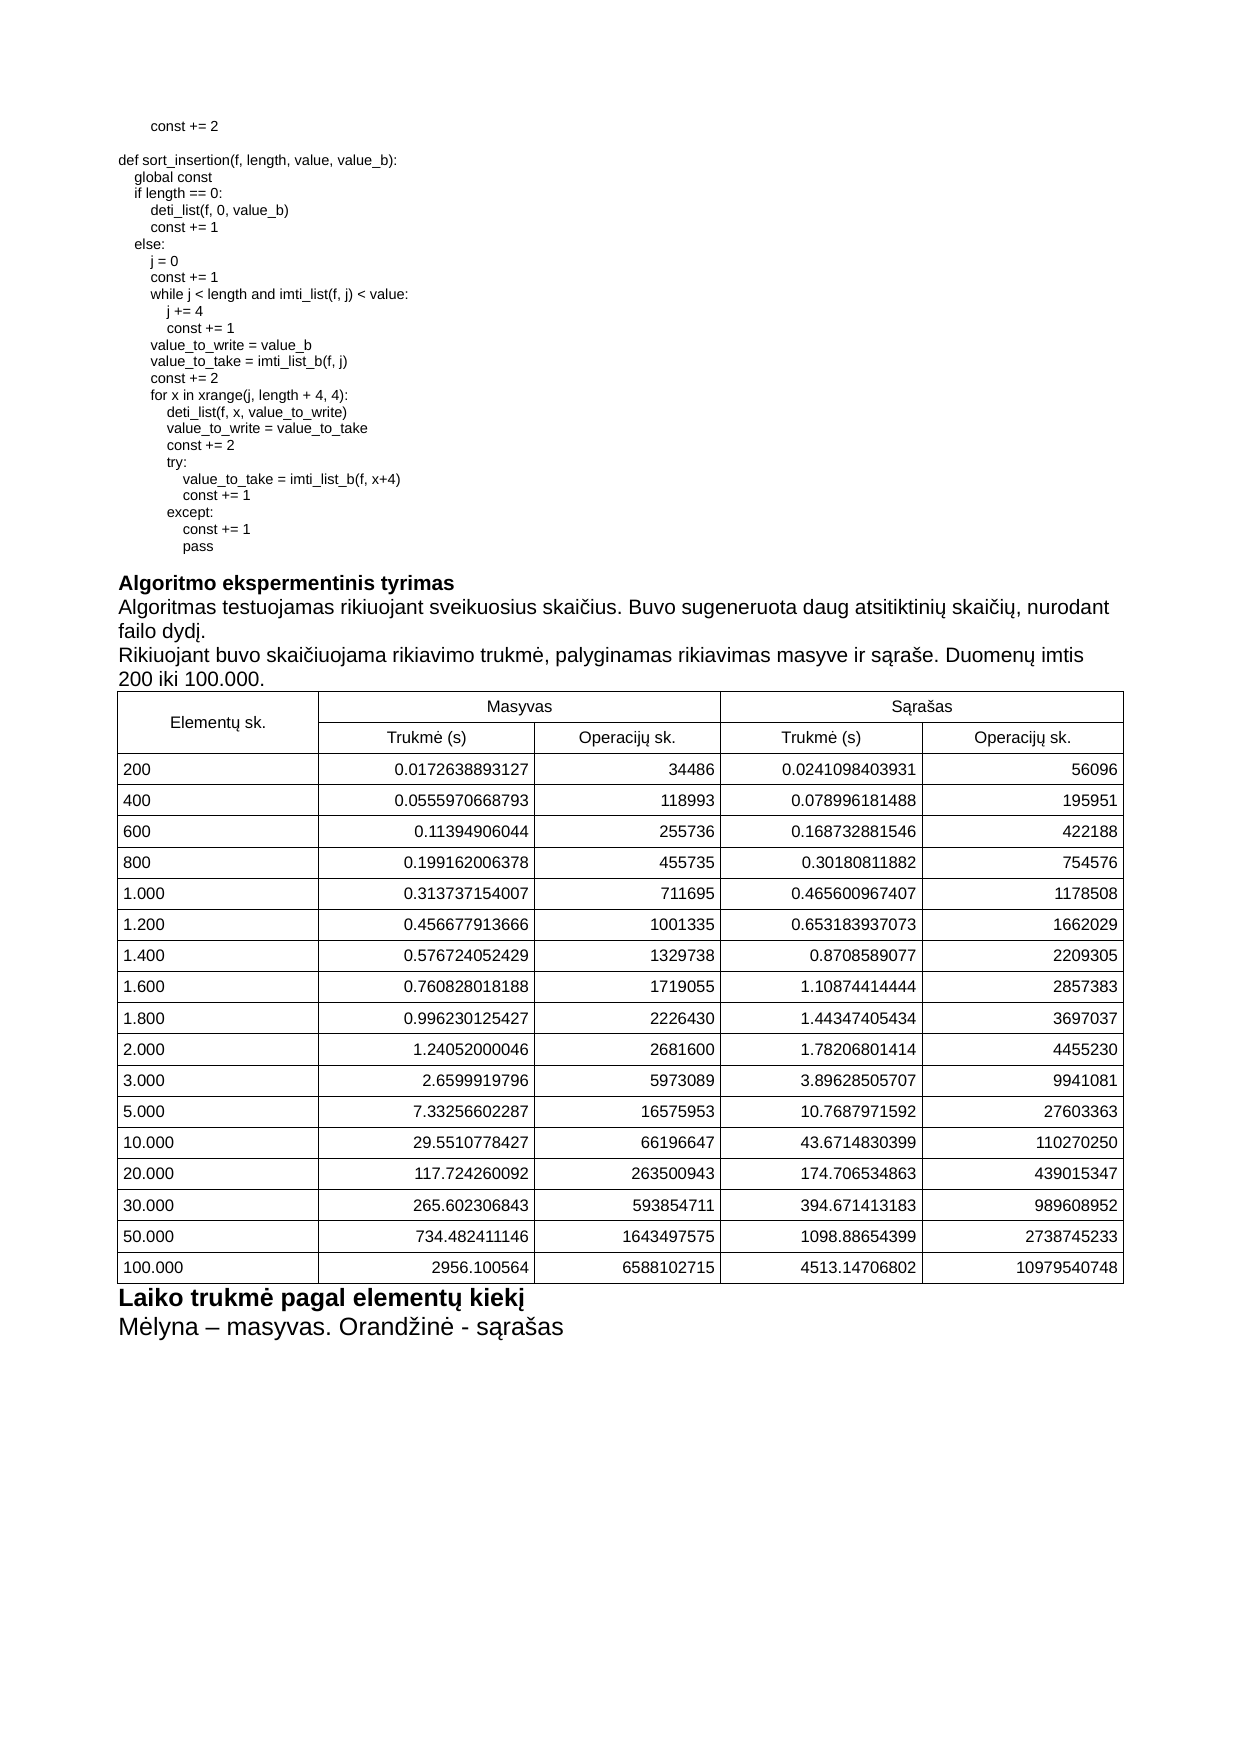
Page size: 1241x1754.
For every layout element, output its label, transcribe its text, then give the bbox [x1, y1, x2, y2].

text except: [118, 504, 1122, 521]
table_cell 0.313737154007 [319, 879, 534, 909]
table_cell 2956.100564 [319, 1253, 534, 1282]
table_cell 1719055 [535, 972, 720, 1002]
table_cell 0.199162006378 [319, 848, 534, 878]
table_cell 110270250 [923, 1128, 1123, 1158]
text const += 1 [118, 269, 1122, 286]
table_cell 4513.14706802 [721, 1253, 922, 1282]
table_cell 422188 [923, 816, 1123, 846]
table_cell 0.0555970668793 [319, 785, 534, 815]
table_cell 0.11394906044 [319, 816, 534, 846]
table_cell 5973089 [535, 1066, 720, 1096]
table_cell 16575953 [535, 1097, 720, 1127]
table_cell 3.000 [118, 1066, 318, 1096]
table_cell 711695 [535, 879, 720, 909]
table_cell 439015347 [923, 1159, 1123, 1189]
table_cell 29.5510778427 [319, 1128, 534, 1158]
table_cell 734.482411146 [319, 1221, 534, 1251]
table_cell 10.7687971592 [721, 1097, 922, 1127]
table_cell 3697037 [923, 1003, 1123, 1033]
text value_to_take = imti_list_b(f, x+4) [118, 470, 1122, 487]
table_cell 265.602306843 [319, 1190, 534, 1220]
table_cell 1.44347405434 [721, 1003, 922, 1033]
table_cell 754576 [923, 848, 1123, 878]
table_cell 10979540748 [923, 1253, 1123, 1282]
table_cell 0.465600967407 [721, 879, 922, 909]
table_cell 4455230 [923, 1034, 1123, 1064]
table_header Masyvas [319, 692, 720, 722]
table_header Elementų sk. [118, 692, 318, 753]
text const += 2 [118, 437, 1122, 453]
table_cell 43.6714830399 [721, 1128, 922, 1158]
text else: [118, 236, 1122, 252]
table_cell Operacijų sk. [535, 723, 720, 753]
table_cell 2.000 [118, 1034, 318, 1064]
text const += 1 [118, 487, 1122, 504]
text deti_list(f, 0, value_b) [118, 202, 1122, 219]
table_cell 263500943 [535, 1159, 720, 1189]
table_cell 1098.88654399 [721, 1221, 922, 1251]
text Algoritmo ekspermentinis tyrimas [118, 571, 1122, 595]
table_cell 989608952 [923, 1190, 1123, 1220]
table_cell 1643497575 [535, 1221, 720, 1251]
table_cell 1.400 [118, 941, 318, 971]
text const += 1 [118, 319, 1122, 336]
text const += 1 [118, 521, 1122, 537]
table_cell 1.200 [118, 910, 318, 940]
text Algoritmas testuojamas rikiuojant sveikuosius skaičius. Buvo sugeneruota daug atsitiktinių skaičių, nurodant failo dydį. Rikiuojant buvo skaičiuojama rikiavimo trukmė, palyginamas rikiavimas masyve ir sąraše. Duomenų imtis 200 iki 100.000. [118, 595, 1122, 691]
table_cell 1.78206801414 [721, 1034, 922, 1064]
table_cell 100.000 [118, 1253, 318, 1282]
table_cell 2738745233 [923, 1221, 1123, 1251]
table_cell 0.653183937073 [721, 910, 922, 940]
table_cell 20.000 [118, 1159, 318, 1189]
table_cell 800 [118, 848, 318, 878]
text value_to_take = imti_list_b(f, j) [118, 353, 1122, 370]
table_cell 10.000 [118, 1128, 318, 1158]
table_cell 30.000 [118, 1190, 318, 1220]
table_cell 400 [118, 785, 318, 815]
table_cell 0.8708589077 [721, 941, 922, 971]
table_header Sąrašas [721, 692, 1123, 722]
table_cell 56096 [923, 754, 1123, 784]
text global const [118, 168, 1122, 185]
table_cell 394.671413183 [721, 1190, 922, 1220]
table_cell 593854711 [535, 1190, 720, 1220]
text Laiko trukmė pagal elementų kiekį [118, 1284, 1122, 1312]
table_cell 1329738 [535, 941, 720, 971]
table_cell Trukmė (s) [319, 723, 534, 753]
table_cell 66196647 [535, 1128, 720, 1158]
text value_to_write = value_b [118, 336, 1122, 353]
text if length == 0: [118, 185, 1122, 202]
table_cell 1178508 [923, 879, 1123, 909]
text try: [118, 453, 1122, 470]
table_cell 2681600 [535, 1034, 720, 1064]
table_cell 0.0172638893127 [319, 754, 534, 784]
text pass [118, 537, 1122, 554]
table_cell 2.6599919796 [319, 1066, 534, 1096]
text for x in xrange(j, length + 4, 4): [118, 386, 1122, 403]
text j = 0 [118, 252, 1122, 269]
table_cell 1.600 [118, 972, 318, 1002]
text const += 1 [118, 219, 1122, 236]
table_cell 200 [118, 754, 318, 784]
text Mėlyna – masyvas. Orandžinė - sąrašas [118, 1312, 1122, 1341]
table_cell 2857383 [923, 972, 1123, 1002]
table_cell 0.996230125427 [319, 1003, 534, 1033]
table_cell 1.24052000046 [319, 1034, 534, 1064]
table_cell 5.000 [118, 1097, 318, 1127]
table_cell 50.000 [118, 1221, 318, 1251]
table_cell 1.000 [118, 879, 318, 909]
text deti_list(f, x, value_to_write) [118, 403, 1122, 420]
table_cell 0.30180811882 [721, 848, 922, 878]
table_cell Trukmė (s) [721, 723, 922, 753]
table_cell 7.33256602287 [319, 1097, 534, 1127]
table_cell 0.576724052429 [319, 941, 534, 971]
text j += 4 [118, 303, 1122, 319]
table_cell 0.456677913666 [319, 910, 534, 940]
table_cell 600 [118, 816, 318, 846]
table_cell 6588102715 [535, 1253, 720, 1282]
table_cell 0.760828018188 [319, 972, 534, 1002]
text value_to_write = value_to_take [118, 420, 1122, 437]
table_cell 9941081 [923, 1066, 1123, 1096]
text const += 2 [118, 370, 1122, 386]
text while j < length and imti_list(f, j) < value: [118, 286, 1122, 303]
text def sort_insertion(f, length, value, value_b): [118, 152, 1122, 168]
table_cell 0.0241098403931 [721, 754, 922, 784]
table_cell 2209305 [923, 941, 1123, 971]
table_cell 255736 [535, 816, 720, 846]
text const += 2 [118, 118, 1122, 135]
table_cell 0.168732881546 [721, 816, 922, 846]
table_cell 0.078996181488 [721, 785, 922, 815]
table_cell 27603363 [923, 1097, 1123, 1127]
table_cell 117.724260092 [319, 1159, 534, 1189]
table_cell 1001335 [535, 910, 720, 940]
table_cell 3.89628505707 [721, 1066, 922, 1096]
table_cell 174.706534863 [721, 1159, 922, 1189]
table_cell 2226430 [535, 1003, 720, 1033]
table_cell 1.10874414444 [721, 972, 922, 1002]
table_cell 34486 [535, 754, 720, 784]
table_cell 1.800 [118, 1003, 318, 1033]
table_cell 1662029 [923, 910, 1123, 940]
table_cell 455735 [535, 848, 720, 878]
table_cell Operacijų sk. [923, 723, 1123, 753]
table_cell 118993 [535, 785, 720, 815]
table_cell 195951 [923, 785, 1123, 815]
